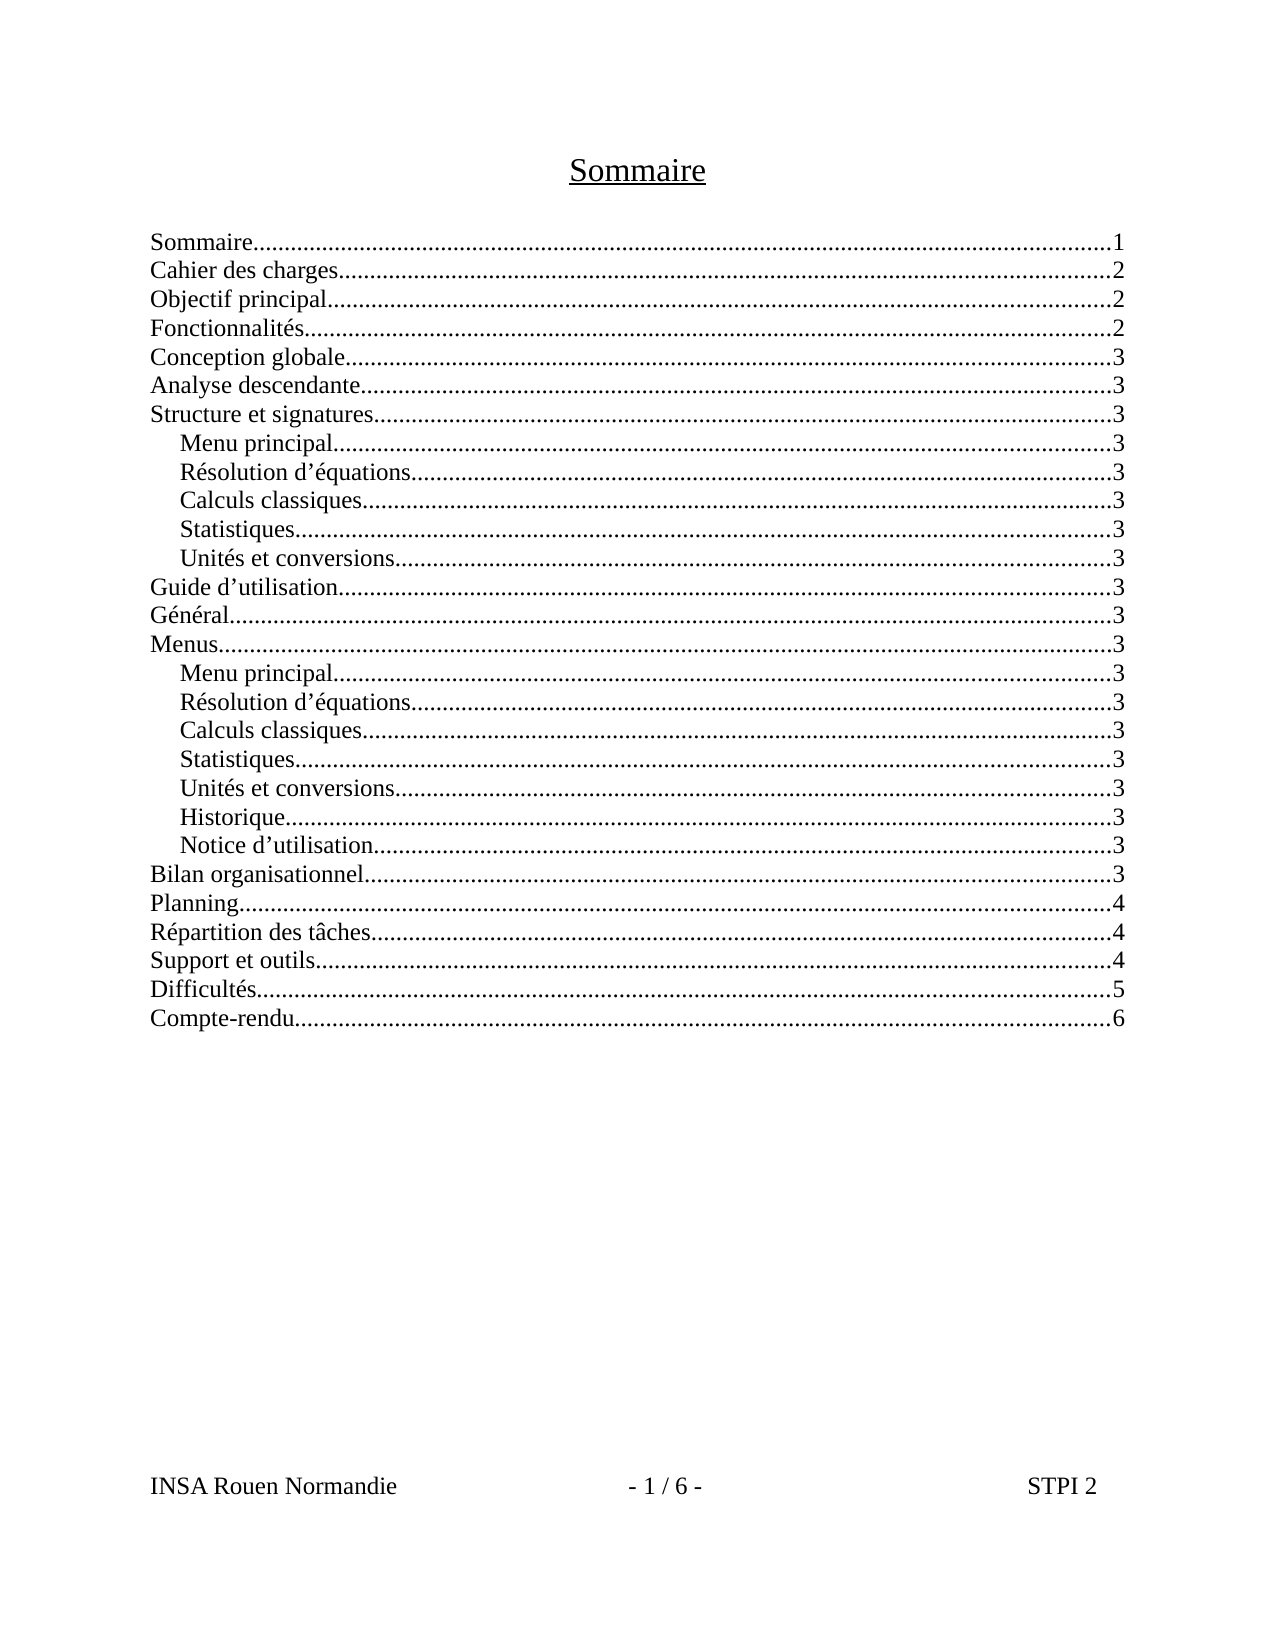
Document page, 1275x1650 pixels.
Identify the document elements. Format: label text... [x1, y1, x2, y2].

text Support et outils 4 [150, 945, 1125, 974]
text Menus 3 [150, 629, 1125, 658]
text Statistiques 3 [179, 514, 1125, 543]
text Résolution d’équations 3 [179, 687, 1125, 715]
text Menu principal 3 [179, 428, 1125, 457]
text Unités et conversions 3 [179, 773, 1125, 802]
text Bilan organisationnel 3 [150, 859, 1125, 888]
text Objectif principal 2 [150, 284, 1125, 313]
text Planning 4 [150, 888, 1125, 917]
text Calculs classiques 3 [179, 485, 1125, 514]
text Calculs classiques 3 [179, 715, 1125, 744]
text Conception globale 3 [150, 342, 1125, 370]
text Compte-rendu 6 [150, 1003, 1125, 1032]
text Statistiques 3 [179, 744, 1125, 773]
text Notice d’utilisation 3 [179, 830, 1125, 859]
text Guide d’utilisation 3 [150, 572, 1125, 600]
text Unités et conversions 3 [179, 543, 1125, 572]
text Historique 3 [179, 802, 1125, 830]
text Menu principal 3 [179, 658, 1125, 687]
text Sommaire 1 [150, 227, 1125, 255]
text Structure et signatures 3 [150, 399, 1125, 428]
text Difficultés 5 [150, 974, 1125, 1003]
text Fonctionnalités 2 [150, 313, 1125, 342]
text Général 3 [150, 600, 1125, 629]
text Résolution d’équations 3 [179, 457, 1125, 485]
text Cahier des charges 2 [150, 255, 1125, 284]
text Répartition des tâches 4 [150, 917, 1125, 945]
text Analyse descendante 3 [150, 370, 1125, 399]
text Sommaire [150, 150, 1125, 188]
